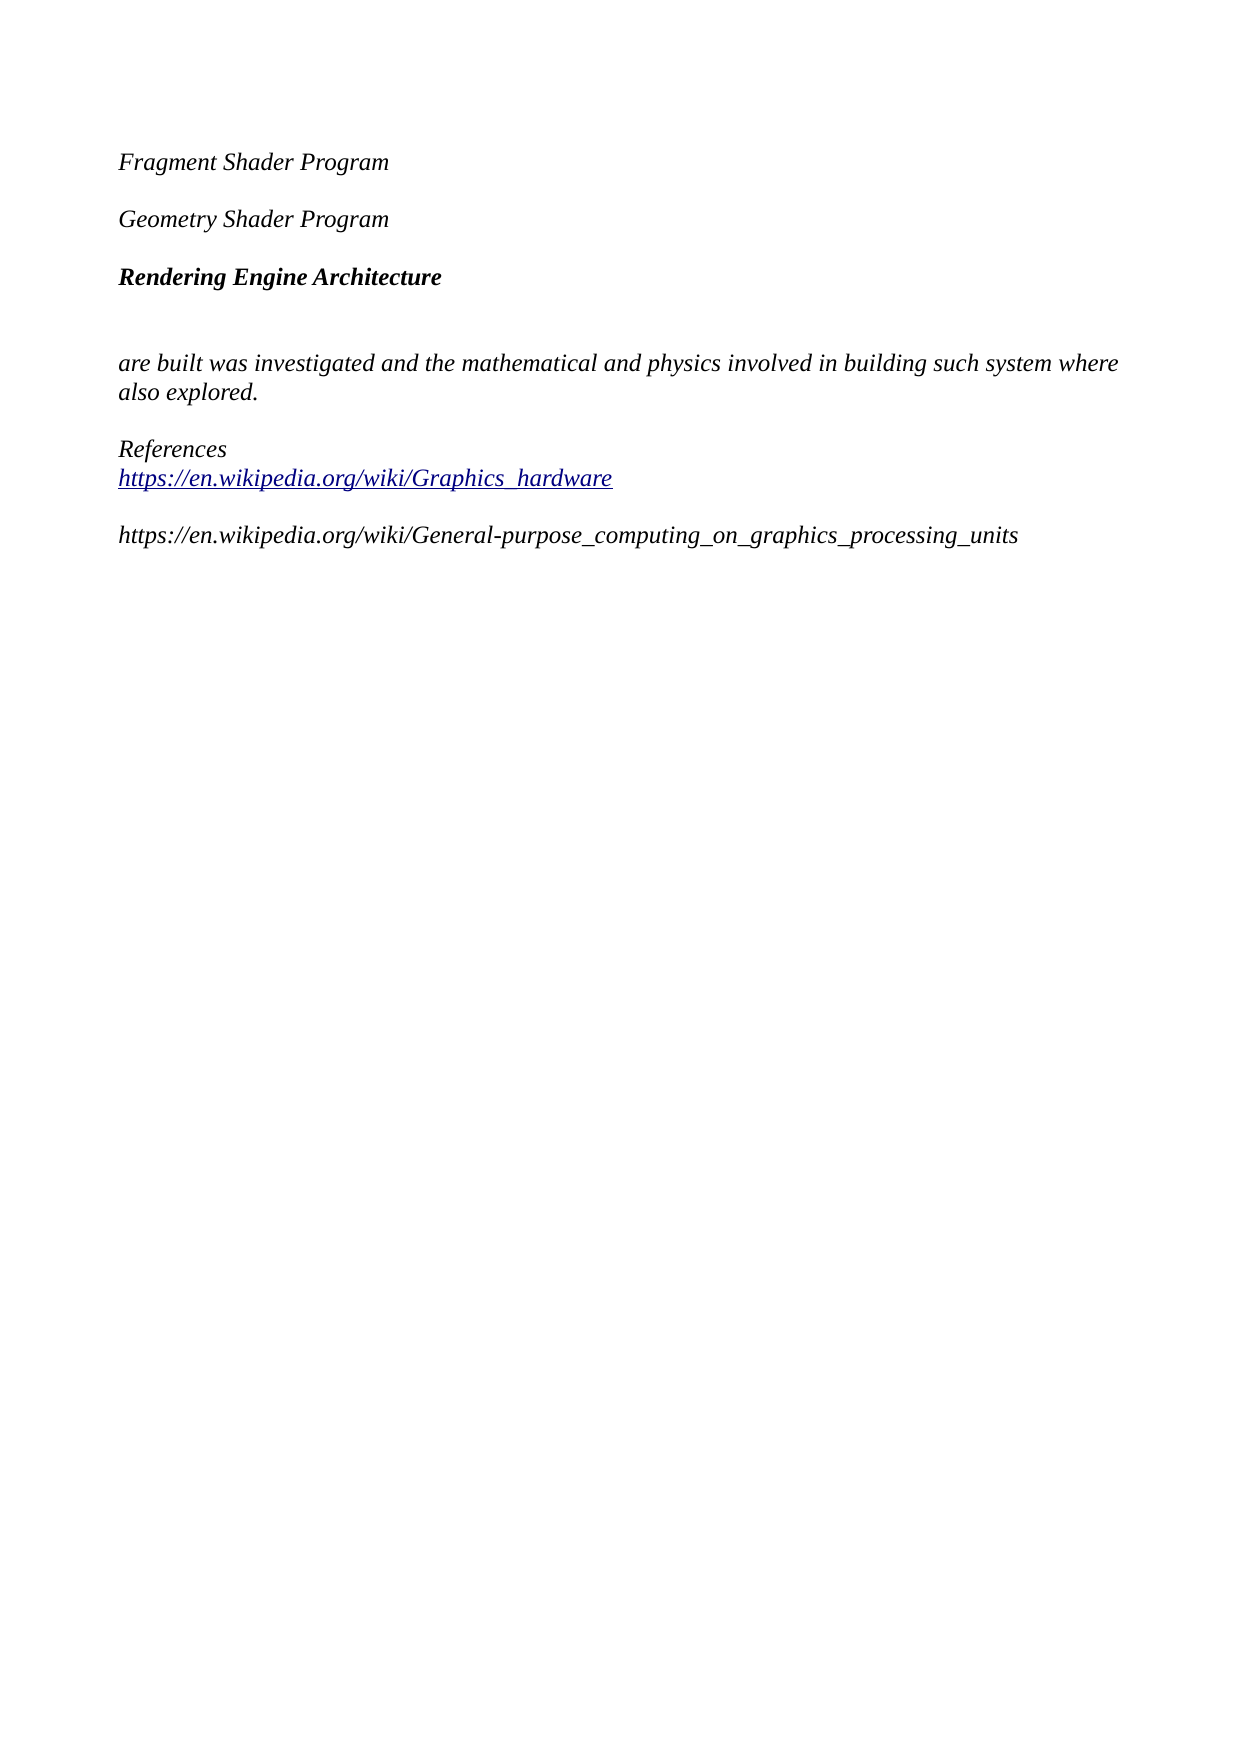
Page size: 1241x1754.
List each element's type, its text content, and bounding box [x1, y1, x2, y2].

text References [118, 434, 1122, 463]
text Fragment Shader Program [118, 147, 1122, 176]
text https://en.wikipedia.org/wiki/General-purpose_computing_on_graphics_processing_units [118, 521, 1122, 549]
text Rendering Engine Architecture [118, 262, 1122, 291]
text https://en.wikipedia.org/wiki/Graphics_hardware [118, 463, 1122, 492]
text Geometry Shader Program [118, 204, 1122, 233]
text are built was investigated and the mathematical and physics involved in building such system where also explored. [118, 348, 1122, 406]
